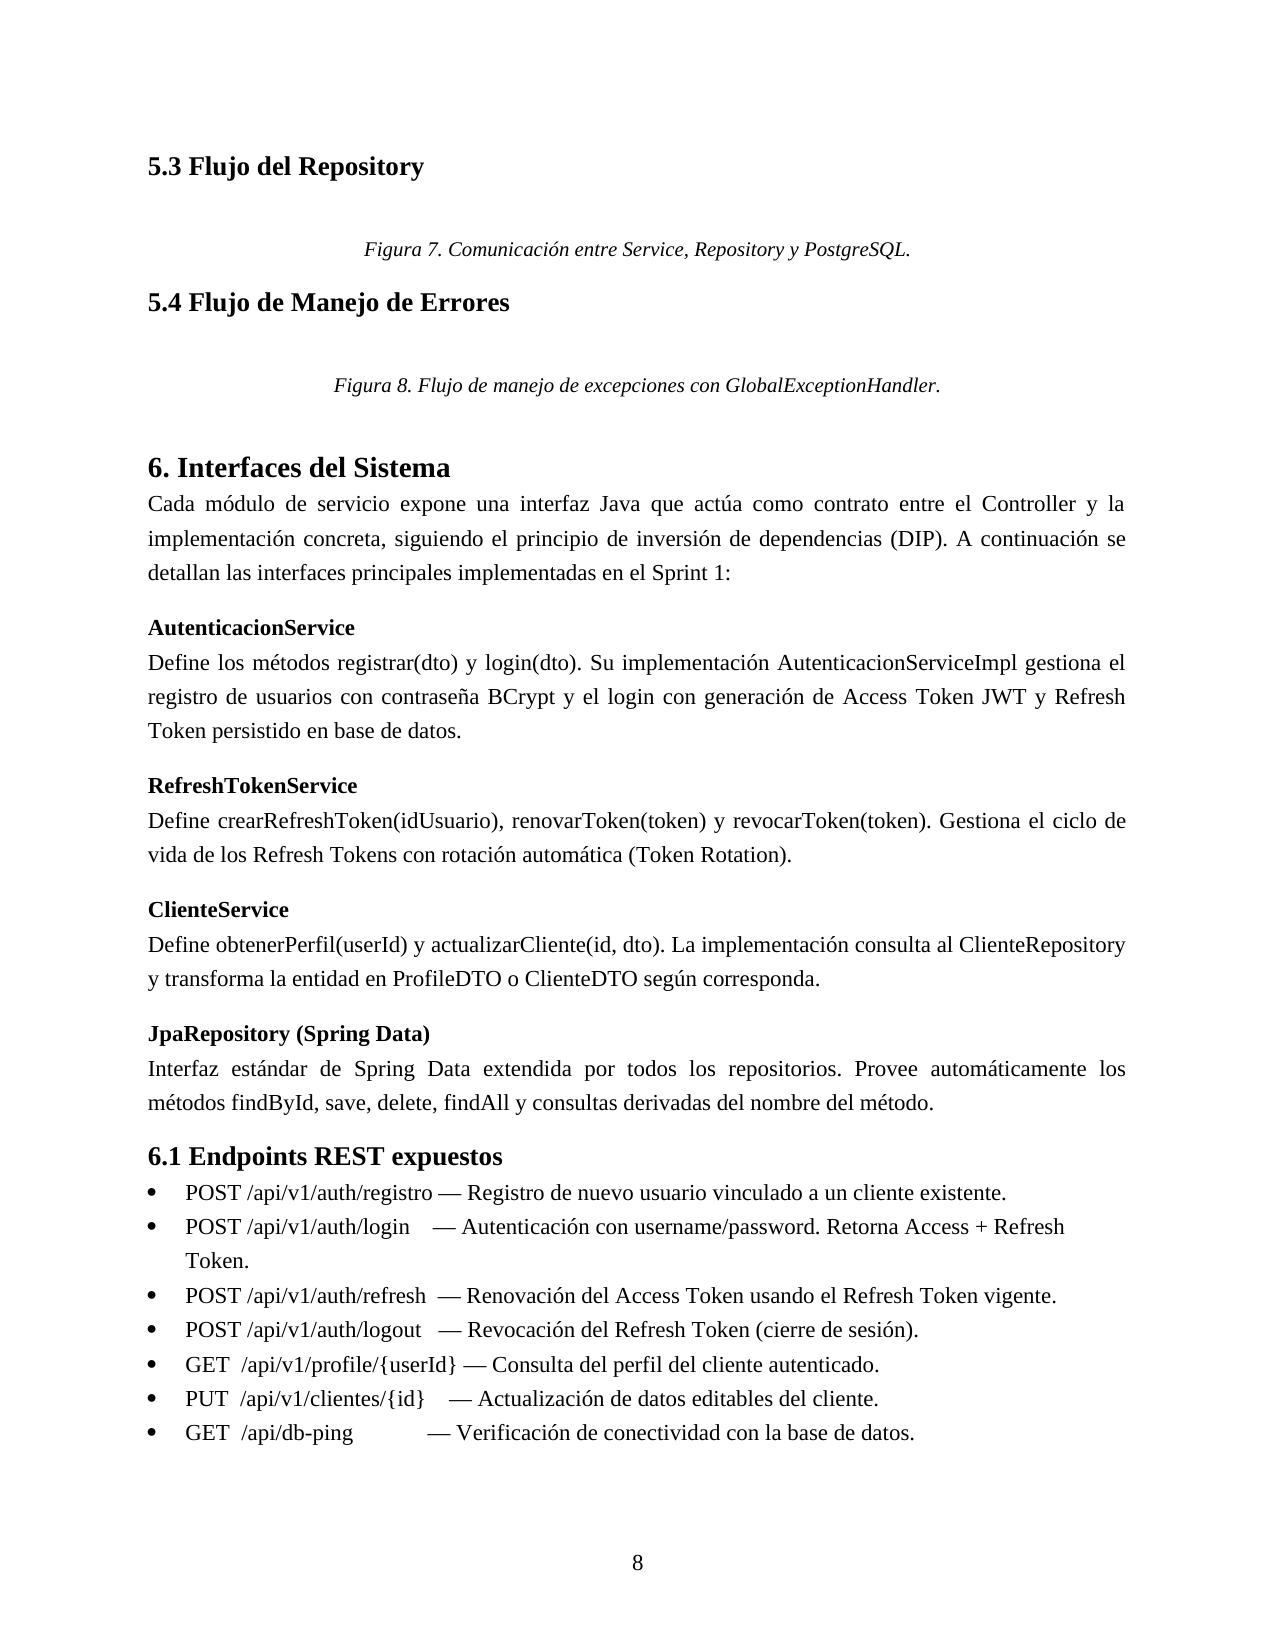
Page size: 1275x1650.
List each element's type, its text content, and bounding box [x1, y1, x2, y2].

subtitle ClienteService [148, 890, 1127, 925]
text Figura 8. Flujo de manejo de excepciones con GlobalExceptionHandler. [148, 365, 1127, 400]
subtitle AutenticacionService [148, 608, 1127, 642]
text Define crearRefreshToken(idUsuario), renovarToken(token) y revocarToken(token). Gestiona el ciclo de vida de los Refresh Tokens con rotación automática (Token Rotation). [148, 801, 1127, 869]
text Figura 7. Comunicación entre Service, Repository y PostgreSQL. [148, 229, 1127, 263]
subtitle JpaRepository (Spring Data) [148, 1014, 1127, 1049]
text Define los métodos registrar(dto) y login(dto). Su implementación AutenticacionServiceImpl gestiona el registro de usuarios con contraseña BCrypt y el login con generación de Access Token JWT y Refresh Token persistido en base de datos. [148, 642, 1127, 746]
list PUT /api/v1/clientes/{id} — Actualización de datos editables del cliente. [148, 1379, 1127, 1413]
list POST /api/v1/auth/login — Autenticación con username/password. Retorna Access + Refresh Token. [148, 1207, 1127, 1276]
list GET /api/db-ping — Verificación de conectividad con la base de datos. [148, 1413, 1127, 1448]
subtitle 6. Interfaces del Sistema [148, 450, 1127, 484]
subtitle 6.1 Endpoints REST expuestos [148, 1138, 1127, 1173]
text Cada módulo de servicio expone una interfaz Java que actúa como contrato entre el Controller y la implementación concreta, siguiendo el principio de inversión de dependencias (DIP). A continuación se detallan las interfaces principales implementadas en el Sprint 1: [148, 484, 1127, 587]
subtitle RefreshTokenService [148, 766, 1127, 801]
list POST /api/v1/auth/refresh — Renovación del Access Token usando el Refresh Token vigente. [148, 1276, 1127, 1310]
list POST /api/v1/auth/logout — Revocación del Refresh Token (cierre de sesión). [148, 1310, 1127, 1344]
list POST /api/v1/auth/registro — Registro de nuevo usuario vinculado a un cliente existente. [148, 1173, 1127, 1207]
list GET /api/v1/profile/{userId} — Consulta del perfil del cliente autenticado. [148, 1344, 1127, 1379]
subtitle 5.3 Flujo del Repository [148, 148, 1127, 182]
text Define obtenerPerfil(userId) y actualizarCliente(id, dto). La implementación consulta al ClienteRepository y transforma la entidad en ProfileDTO o ClienteDTO según corresponda. [148, 925, 1127, 993]
text Interfaz estándar de Spring Data extendida por todos los repositorios. Provee automáticamente los métodos findById, save, delete, findAll y consultas derivadas del nombre del método. [148, 1049, 1127, 1117]
subtitle 5.4 Flujo de Manejo de Errores [148, 284, 1127, 318]
